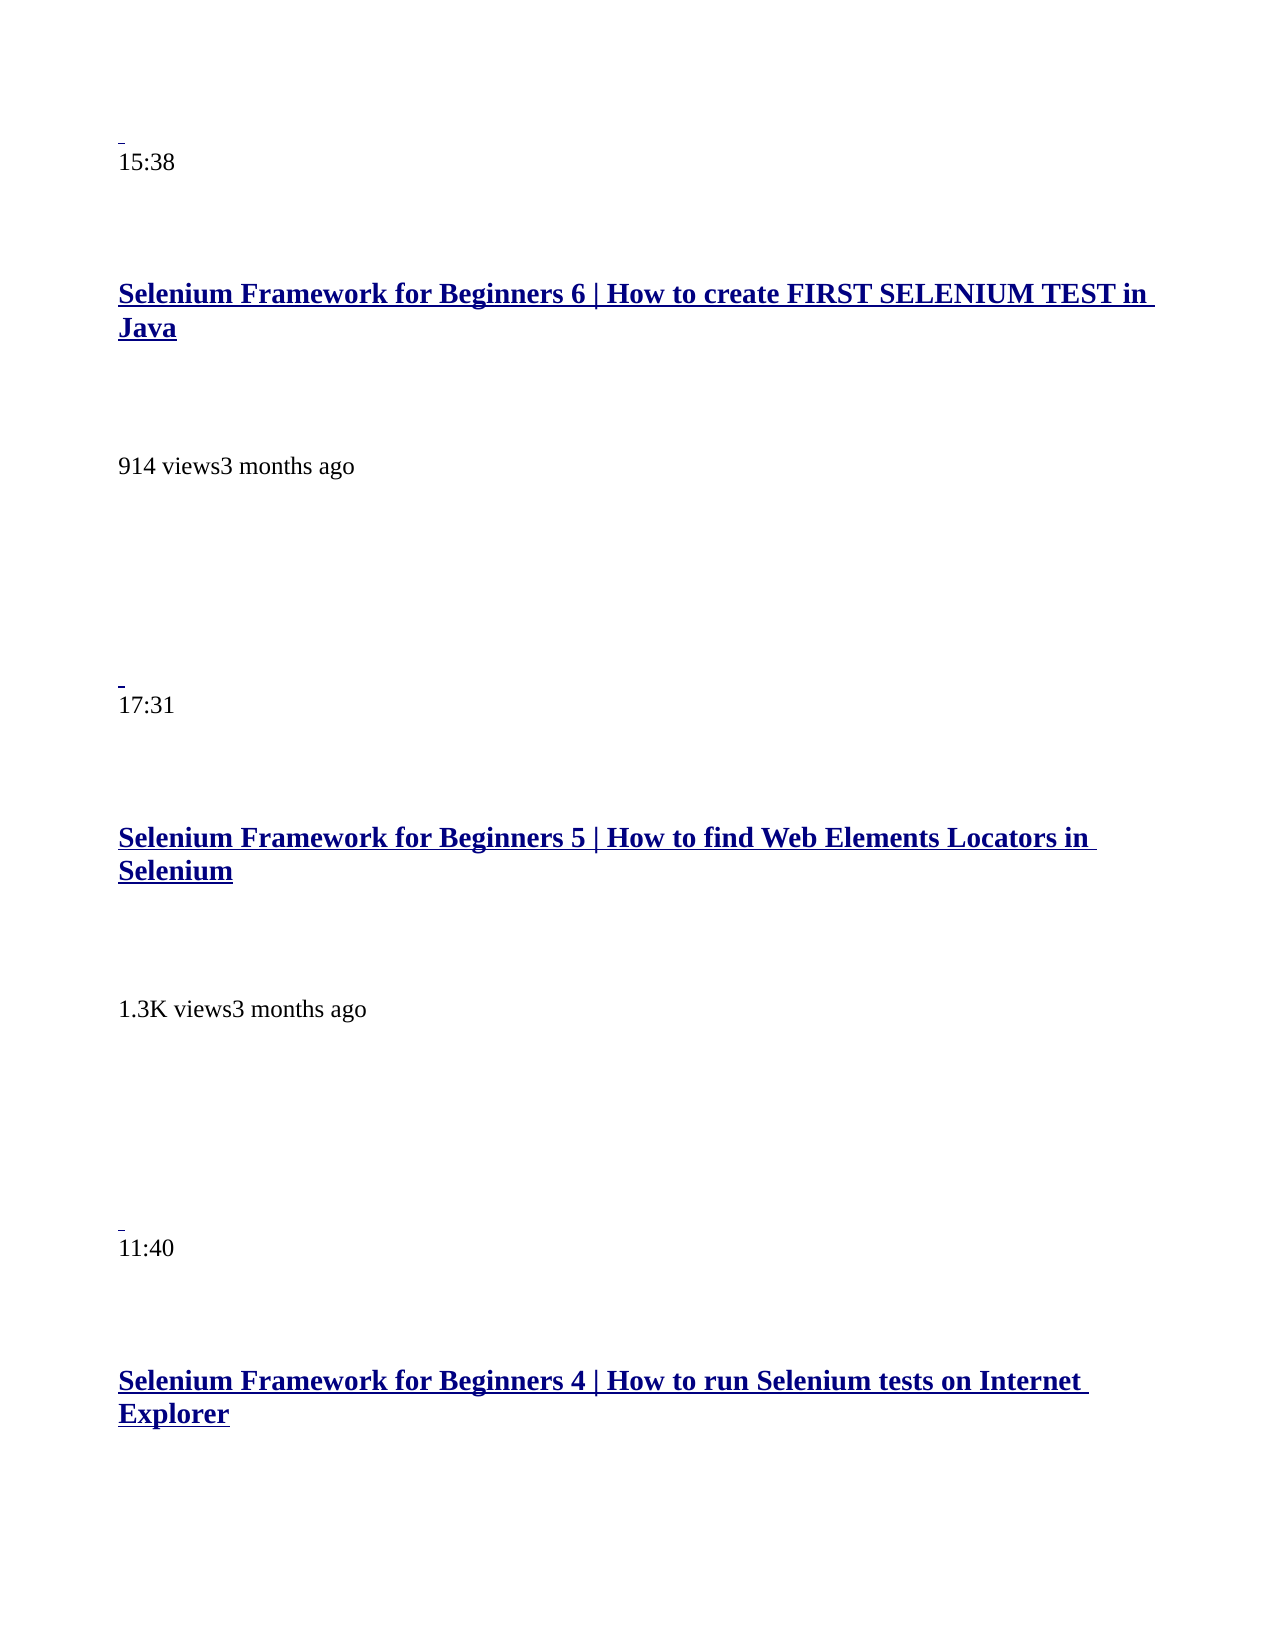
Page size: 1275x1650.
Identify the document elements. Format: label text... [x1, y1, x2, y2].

subtitle Selenium Framework for Beginners 4 | How to run Selenium tests on Internet Explorer [118, 1363, 1157, 1430]
subtitle Selenium Framework for Beginners 6 | How to create FIRST SELENIUM TEST in Java [118, 276, 1157, 343]
subtitle Selenium Framework for Beginners 5 | How to find Web Elements Locators in Selenium [118, 820, 1157, 887]
text 1.3K views3 months ago [118, 994, 1157, 1023]
text 17:31 [118, 690, 1157, 719]
text 914 views3 months ago [118, 451, 1157, 480]
text 15:38 [118, 147, 1157, 176]
text 11:40 [118, 1233, 1157, 1262]
